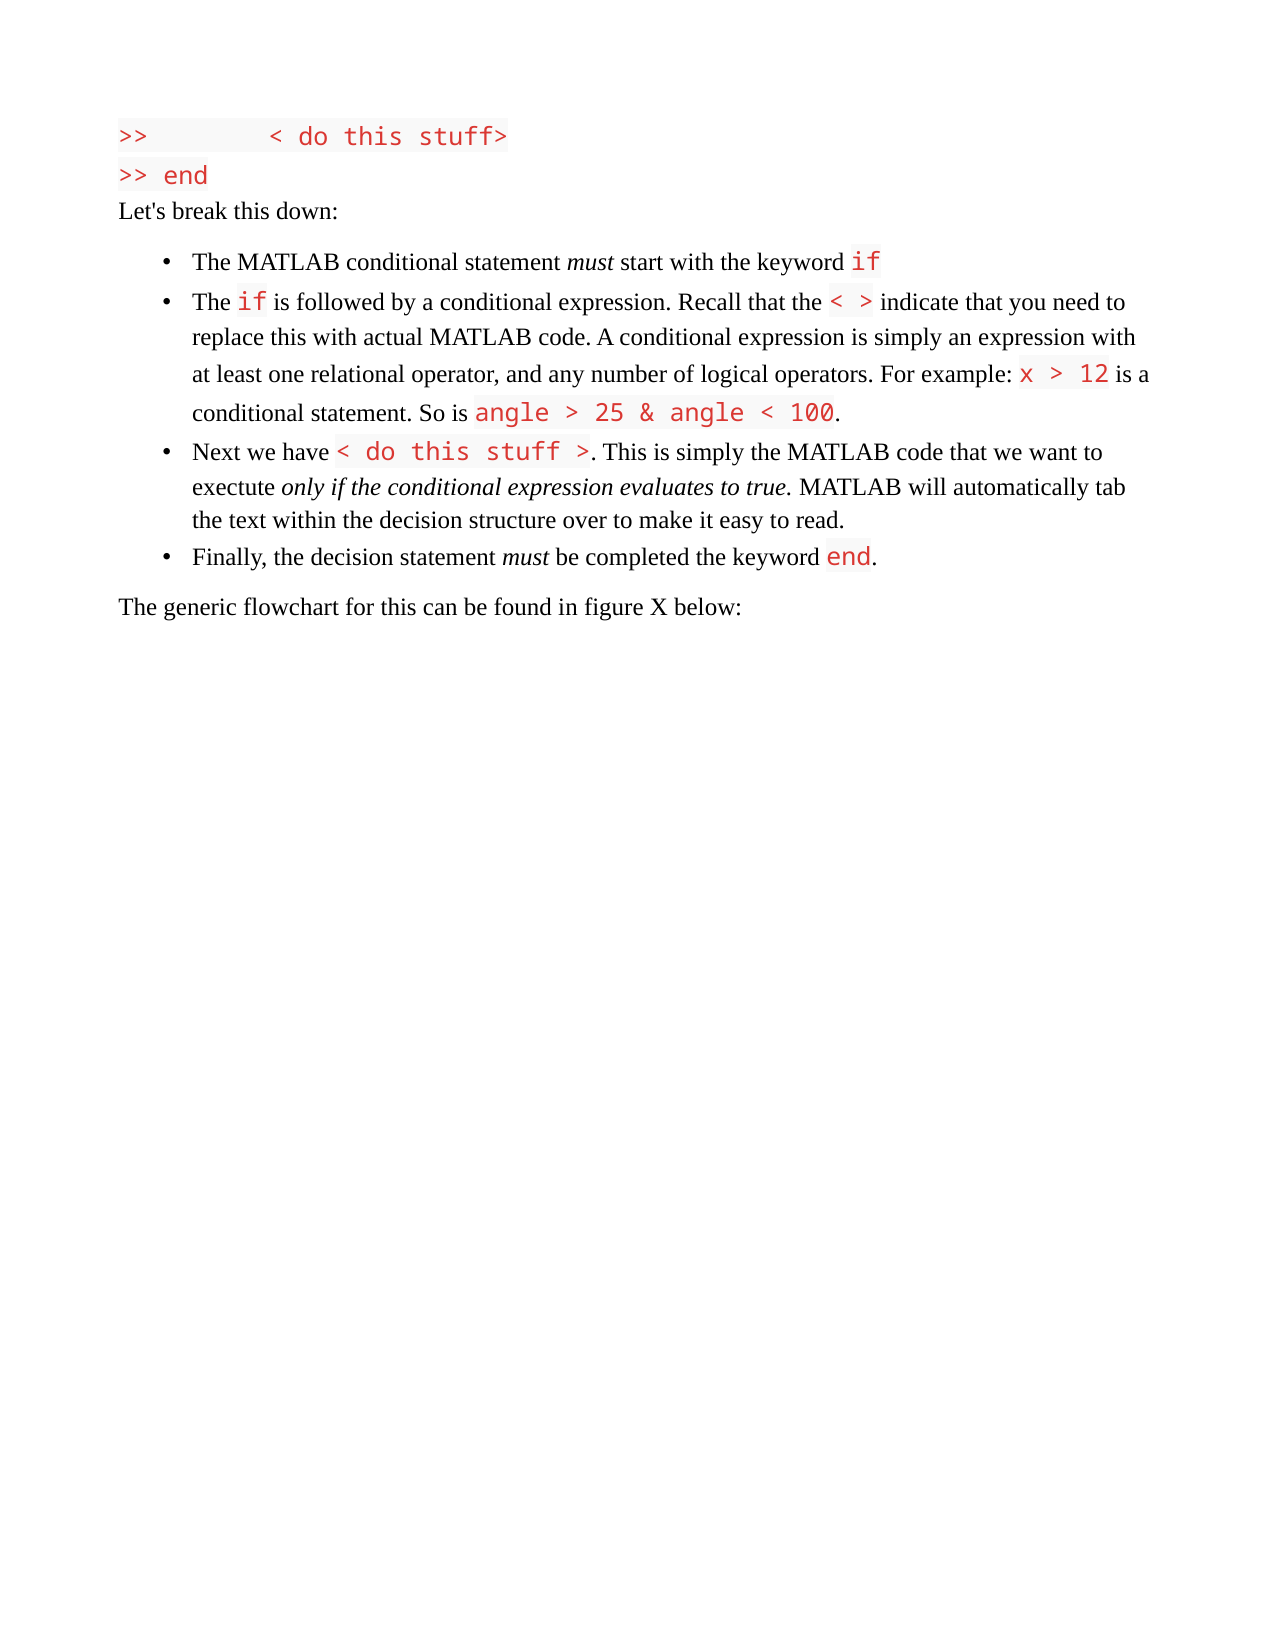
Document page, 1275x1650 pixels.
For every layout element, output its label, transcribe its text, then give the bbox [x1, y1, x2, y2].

list Next we have < do this stuff >. This is simply the MATLAB code that we want to exectute only if the conditional expression evaluates to true. MATLAB will automatically tab the text within the decision structure over to make it easy to read. [162, 434, 1157, 534]
list Finally, the decision statement must be completed the keyword end. [162, 538, 1157, 572]
text >> < do this stuff> [118, 118, 1157, 152]
text >> end [118, 157, 1157, 191]
list The if is followed by a conditional expression. Recall that the < > indicate that you need to replace this with actual MATLAB code. A conditional expression is simply an expression with at least one relational operator, and any number of logical operators. For example: x > 12 is a conditional statement. So is angle > 25 & angle < 100. [162, 283, 1157, 429]
list The MATLAB conditional statement must start with the keyword if [162, 244, 1157, 278]
text The generic flowchart for this can be found in figure X below: [118, 592, 1157, 621]
text Let's break this down: [118, 196, 1157, 225]
